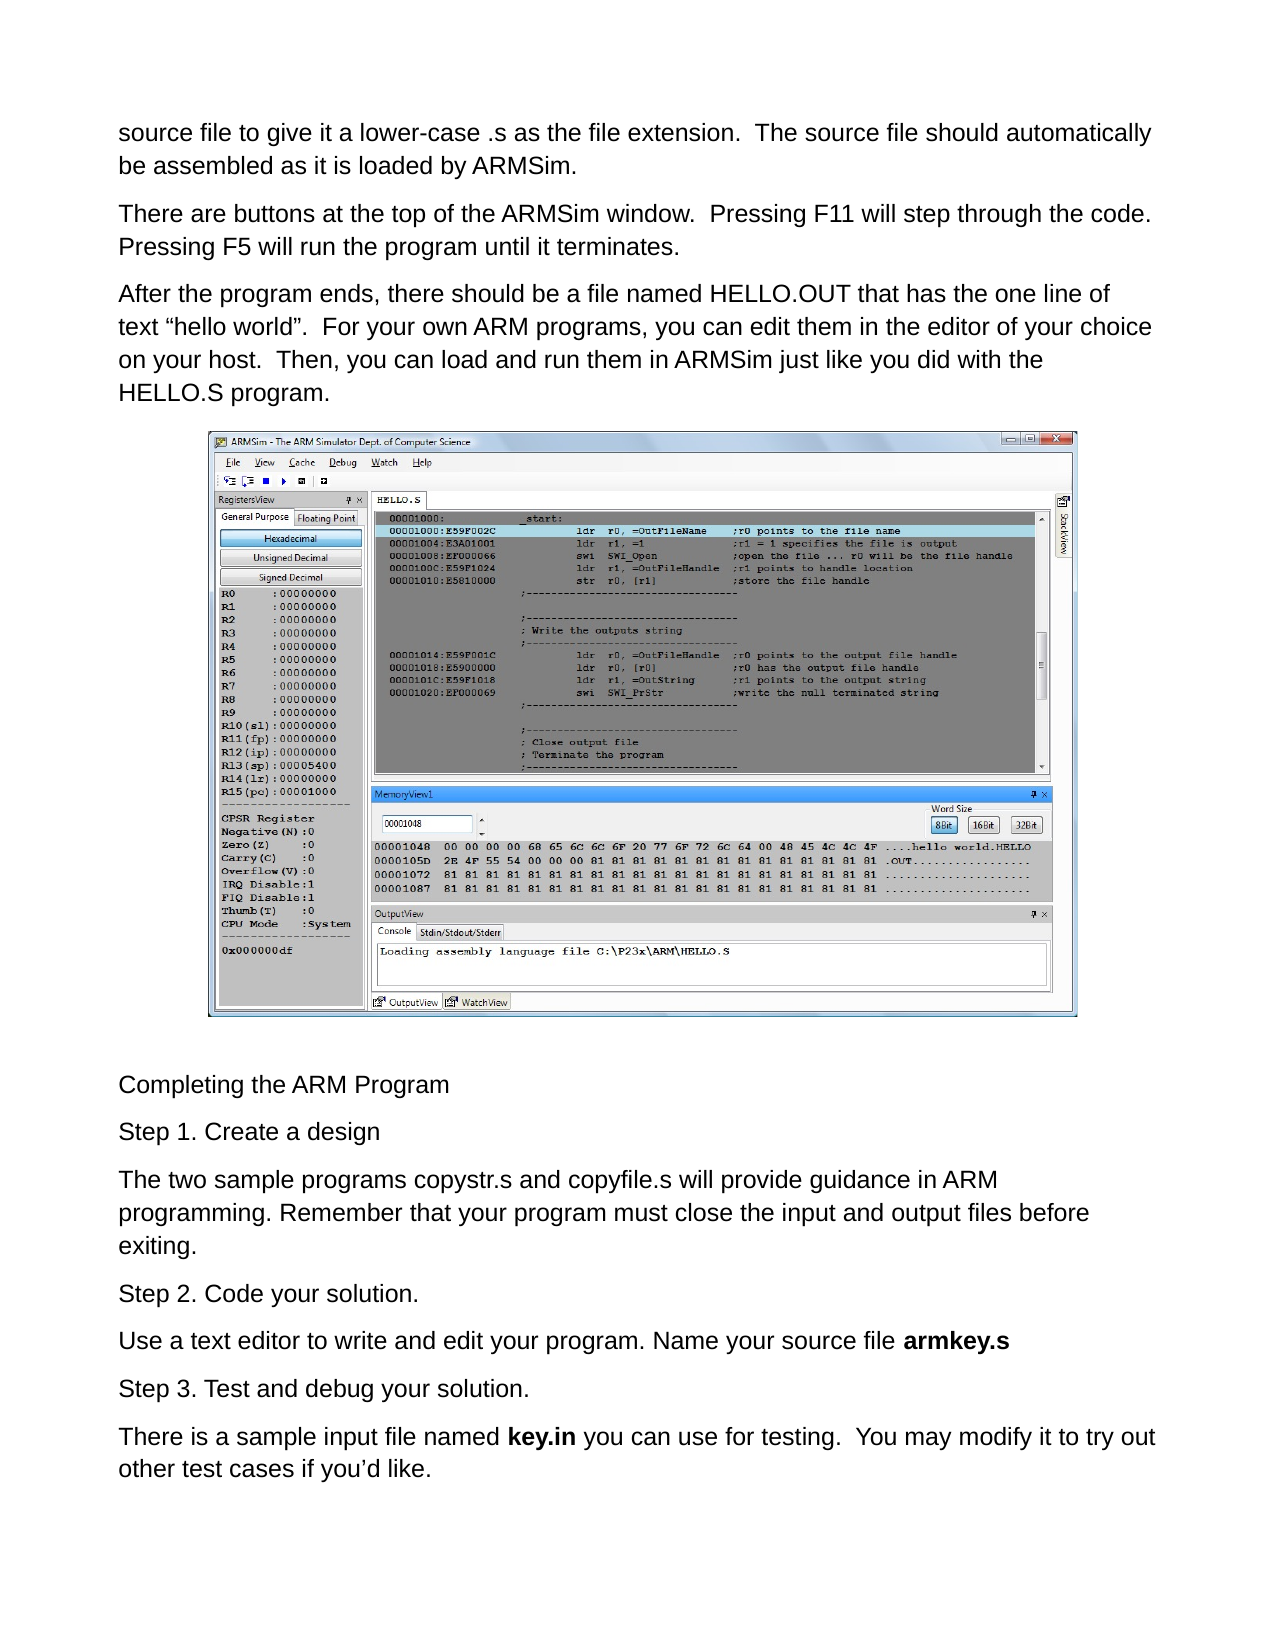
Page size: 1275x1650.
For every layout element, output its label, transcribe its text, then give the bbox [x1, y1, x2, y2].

text Step 2. Code your solution. [118, 1279, 1157, 1307]
text Use a text editor to write and edit your program. Name your source file armkey.s [118, 1326, 1157, 1355]
text Completing the ARM Program [118, 1070, 1157, 1098]
text There are buttons at the top of the ARMSim window. Pressing F11 will step through the code. Pressing F5 will run the program until it terminates. [118, 199, 1157, 261]
text Step 1. Create a design [118, 1117, 1157, 1146]
text source file to give it a lower-case .s as the file extension. The source file should automatically be assembled as it is loaded by ARMSim. [118, 118, 1157, 180]
text After the program ends, there should be a file named HELLO.OUT that has the one line of text “hello world”. For your own ARM programs, you can edit them in the editor of your choice on your host. Then, you can load and run them in ARMSim just like you did with the HELLO.S program. [118, 279, 1157, 407]
text There is a sample input file named key.in you can use for testing. You may modify it to try out other test cases if you’d like. [118, 1421, 1157, 1483]
text Step 3. Test and debug your solution. [118, 1374, 1157, 1403]
text The two sample programs copystr.s and copyfile.s will provide guidance in ARM programming. Remember that your program must close the input and output files before exiting. [118, 1165, 1157, 1260]
